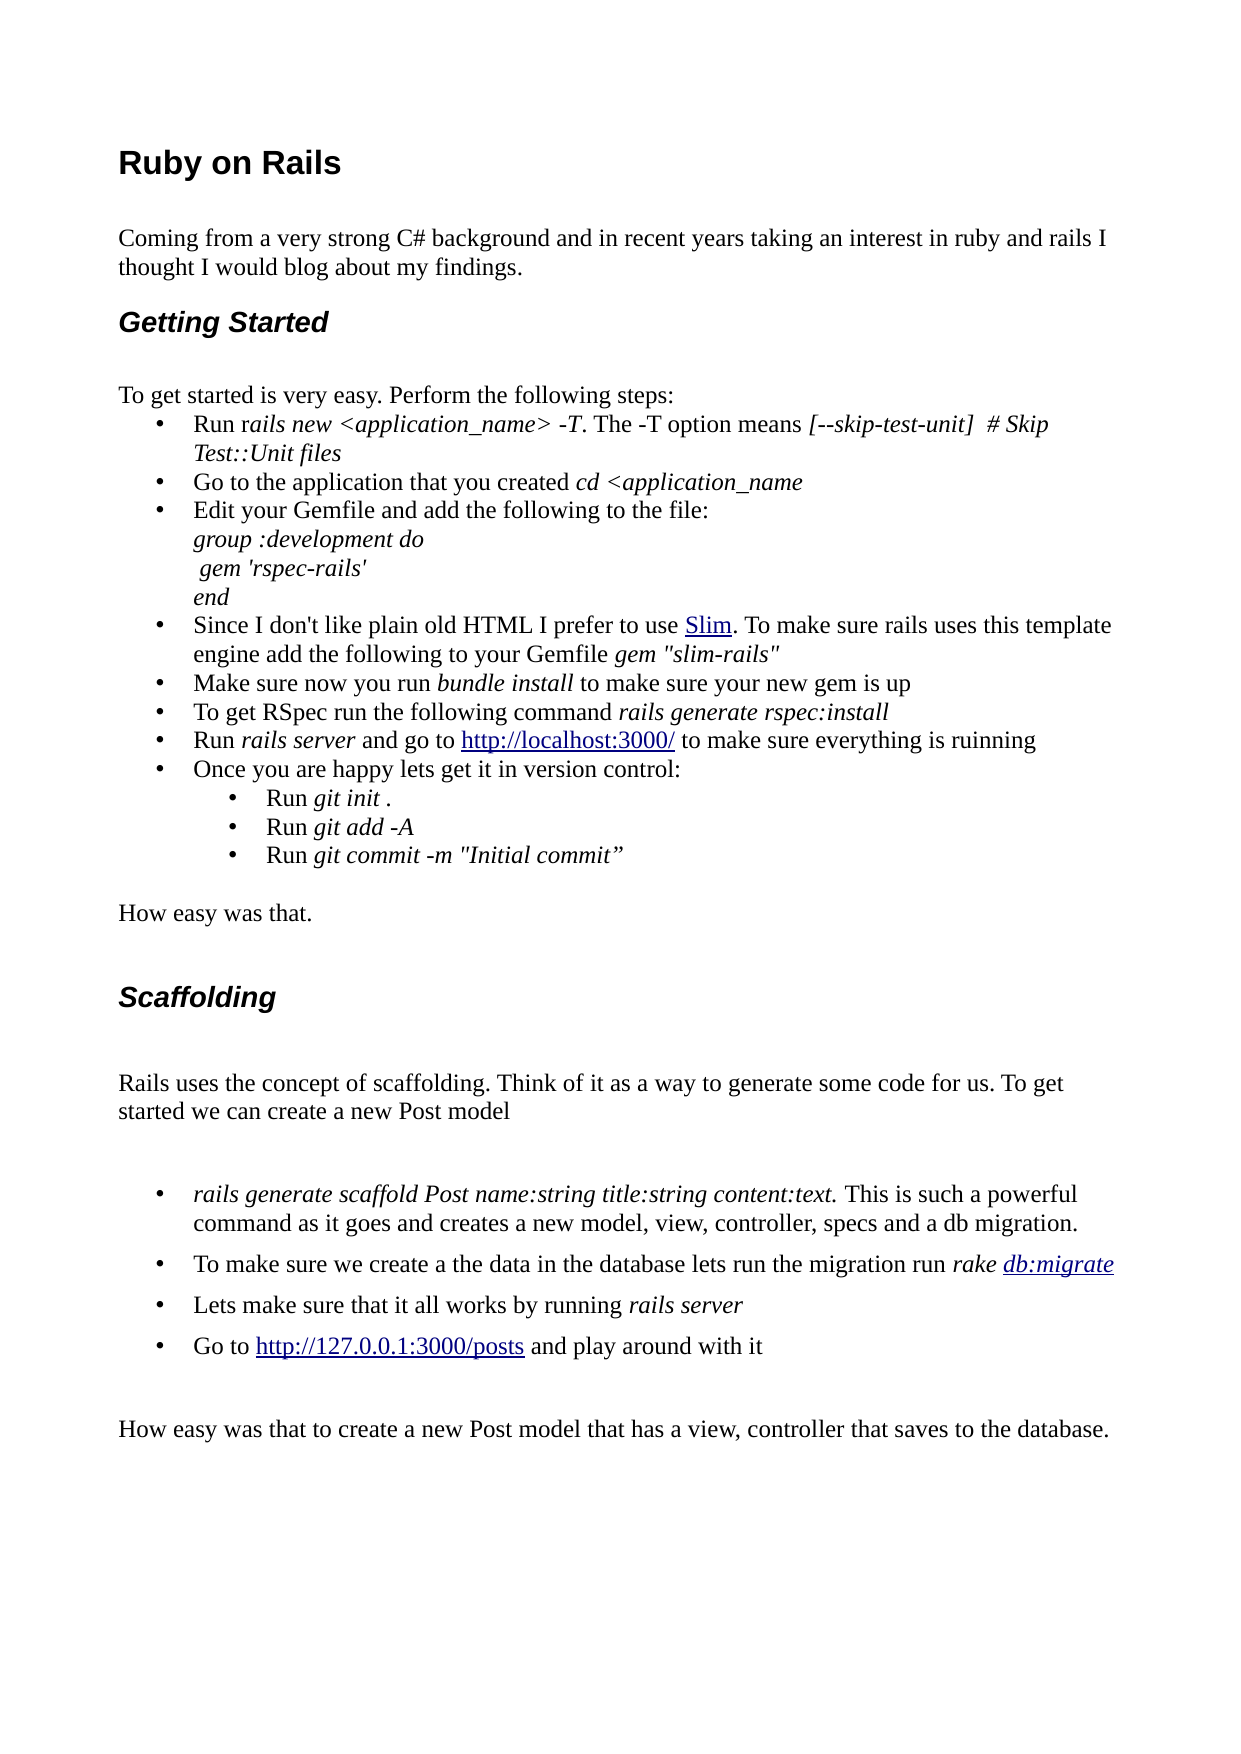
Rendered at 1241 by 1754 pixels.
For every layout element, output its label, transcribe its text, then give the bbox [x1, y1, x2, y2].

list Run git add -A [228, 812, 1122, 840]
text How easy was that to create a new Post model that has a view, controller that saves to the database. [118, 1414, 1122, 1443]
subtitle Scaffolding [118, 980, 1122, 1014]
list To get RSpec run the following command rails generate rspec:install [156, 697, 1122, 725]
list Lets make sure that it all works by running rails server [156, 1290, 1122, 1319]
subtitle Ruby on Rails [118, 143, 1122, 182]
list Run git commit -m "Initial commit” [228, 840, 1122, 898]
list Go to the application that you created cd <application_name [156, 467, 1122, 495]
list Once you are happy lets get it in version control: [156, 754, 1122, 783]
list Go to http://127.0.0.1:3000/posts and play around with it [156, 1331, 1122, 1360]
list Edit your Gemfile and add the following to the file: group :development do gem 'rspec-rails' end [156, 495, 1122, 610]
list Run git init . [228, 783, 1122, 812]
subtitle Getting Started [118, 306, 1122, 339]
text To get started is very easy. Perform the following steps: [118, 380, 1122, 409]
text Coming from a very strong C# background and in recent years taking an interest in ruby and rails I thought I would blog about my findings. [118, 223, 1122, 281]
text How easy was that. [118, 898, 1122, 927]
list rails generate scaffold Post name:string title:string content:text. This is such a powerful command as it goes and creates a new model, view, controller, specs and a db migration. [156, 1179, 1122, 1236]
list Since I don't like plain old HTML I prefer to use Slim. To make sure rails uses this template engine add the following to your Gemfile gem "slim-rails" [156, 610, 1122, 668]
text Rails uses the concept of scaffolding. Think of it as a way to generate some code for us. To get started we can create a new Post model [118, 1068, 1122, 1125]
list Run rails server and go to http://localhost:3000/ to make sure everything is ruinning [156, 725, 1122, 754]
list Make sure now you run bundle install to make sure your new gem is up [156, 668, 1122, 697]
list To make sure we create a the data in the database lets run the migration run rake db:migrate [156, 1249, 1122, 1278]
list Run rails new <application_name> -T. The -T option means [--skip-test-unit] # Skip Test::Unit files [156, 409, 1122, 467]
